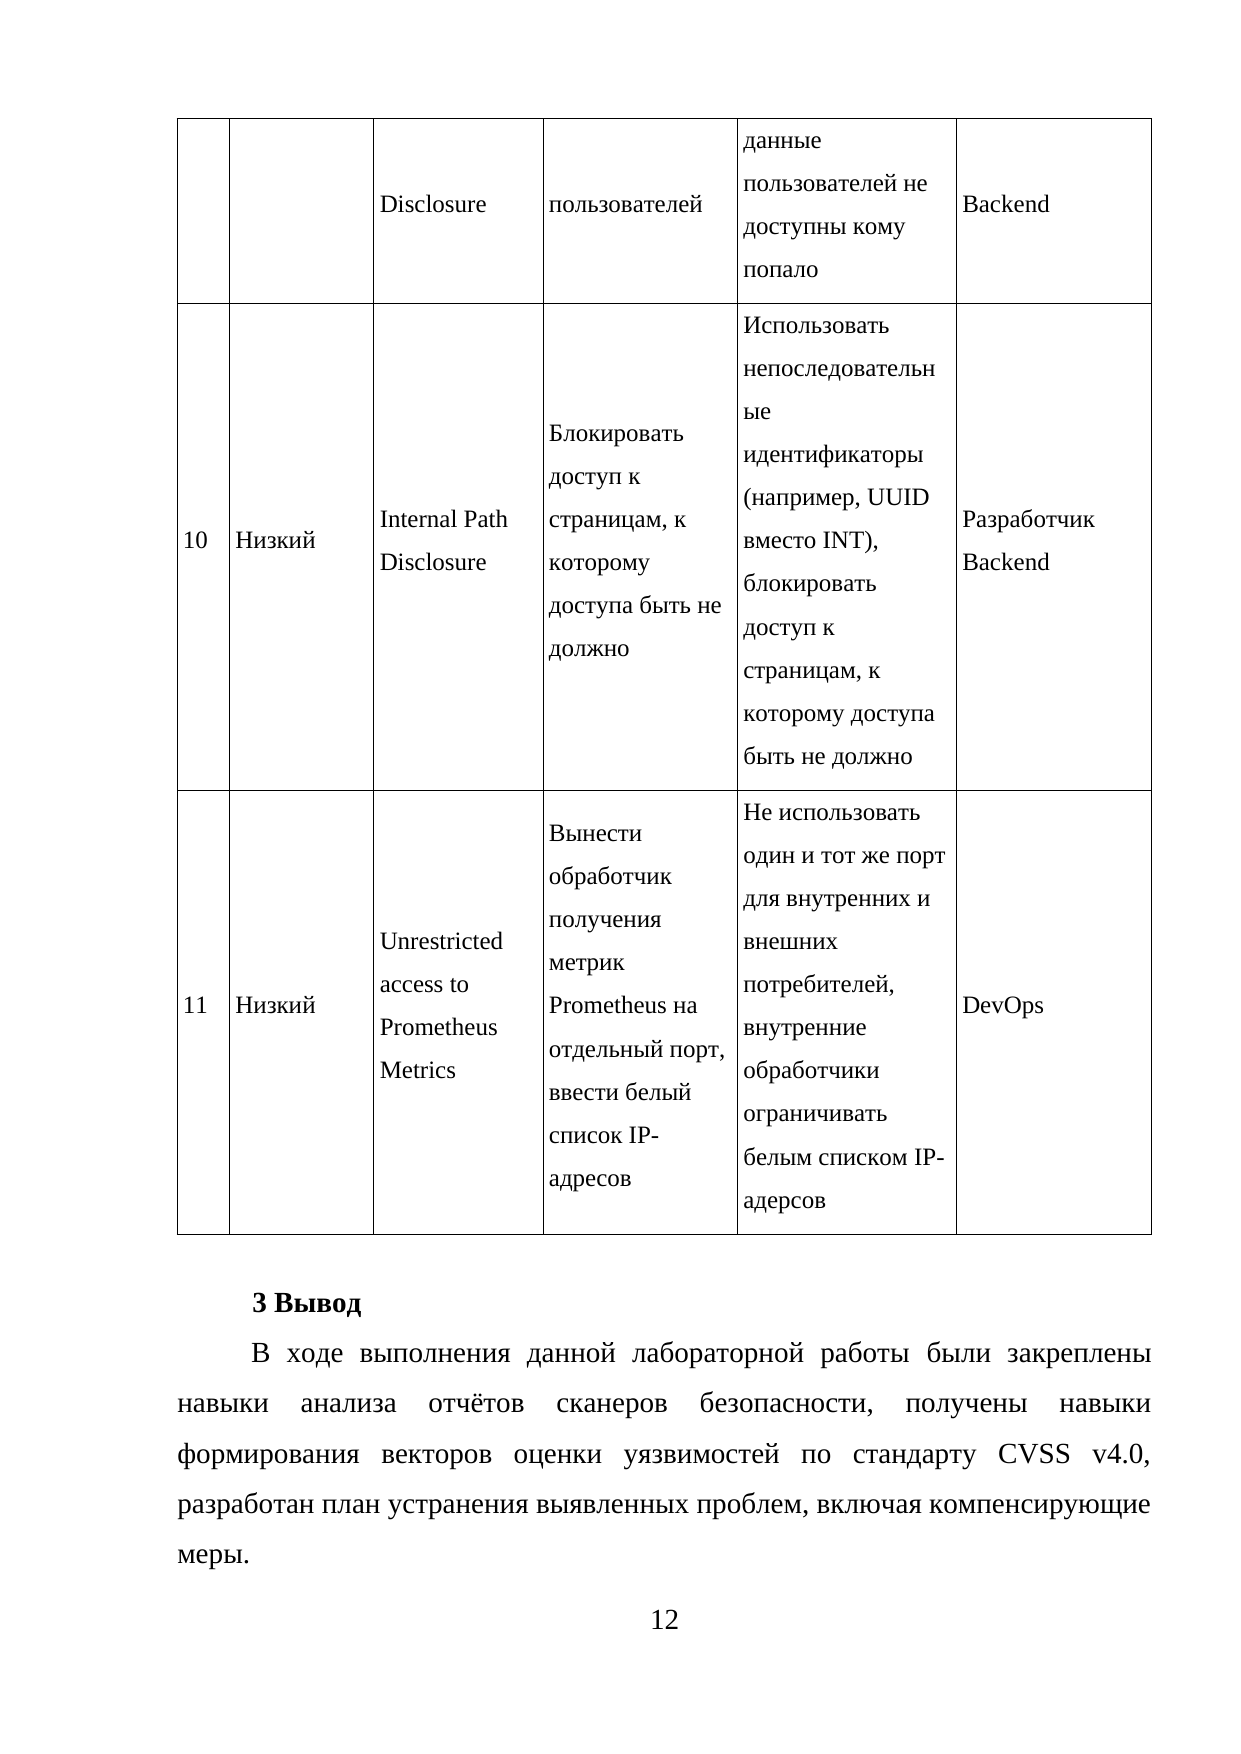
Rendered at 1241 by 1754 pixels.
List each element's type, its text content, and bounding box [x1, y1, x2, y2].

table_cell DevOps [957, 791, 1151, 1233]
subtitle Вывод [252, 1285, 1152, 1318]
table_cell Internal Path Disclosure [374, 304, 543, 790]
table_cell пользователей [544, 119, 737, 303]
table_cell [230, 119, 373, 303]
table_cell Disclosure [374, 119, 543, 303]
table_cell Backend [957, 119, 1151, 303]
table_cell Блокировать доступ к страницам, к которому доступа быть не должно [544, 304, 737, 790]
table_cell данные пользователей не доступны кому попало [738, 119, 956, 303]
table_cell Разработчик Backend [957, 304, 1151, 790]
table_cell Вынести обработчик получения метрик Prometheus на отдельный порт, ввести белый список IP-адресов [544, 791, 737, 1233]
table_cell Использовать непоследовательные идентификаторы (например, UUID вместо INT), блокировать доступ к страницам, к которому доступа быть не должно [738, 304, 956, 790]
table_cell Низкий [230, 791, 373, 1233]
text В ходе выполнения данной лабораторной работы были закреплены навыки анализа отчётов сканеров безопасности, получены навыки формирования векторов оценки уязвимостей по стандарту CVSS v4.0, разработан план устранения выявленных проблем, включая компенсирующие меры. [177, 1335, 1152, 1570]
table_cell [178, 119, 229, 303]
table_cell Низкий [230, 304, 373, 790]
table_cell Unrestricted access to Prometheus Metrics [374, 791, 543, 1233]
table_cell 11 [178, 791, 229, 1233]
table_cell 10 [178, 304, 229, 790]
table_cell Не использовать один и тот же порт для внутренних и внешних потребителей, внутренние обработчики ограничивать белым списком IP-адерсов [738, 791, 956, 1233]
